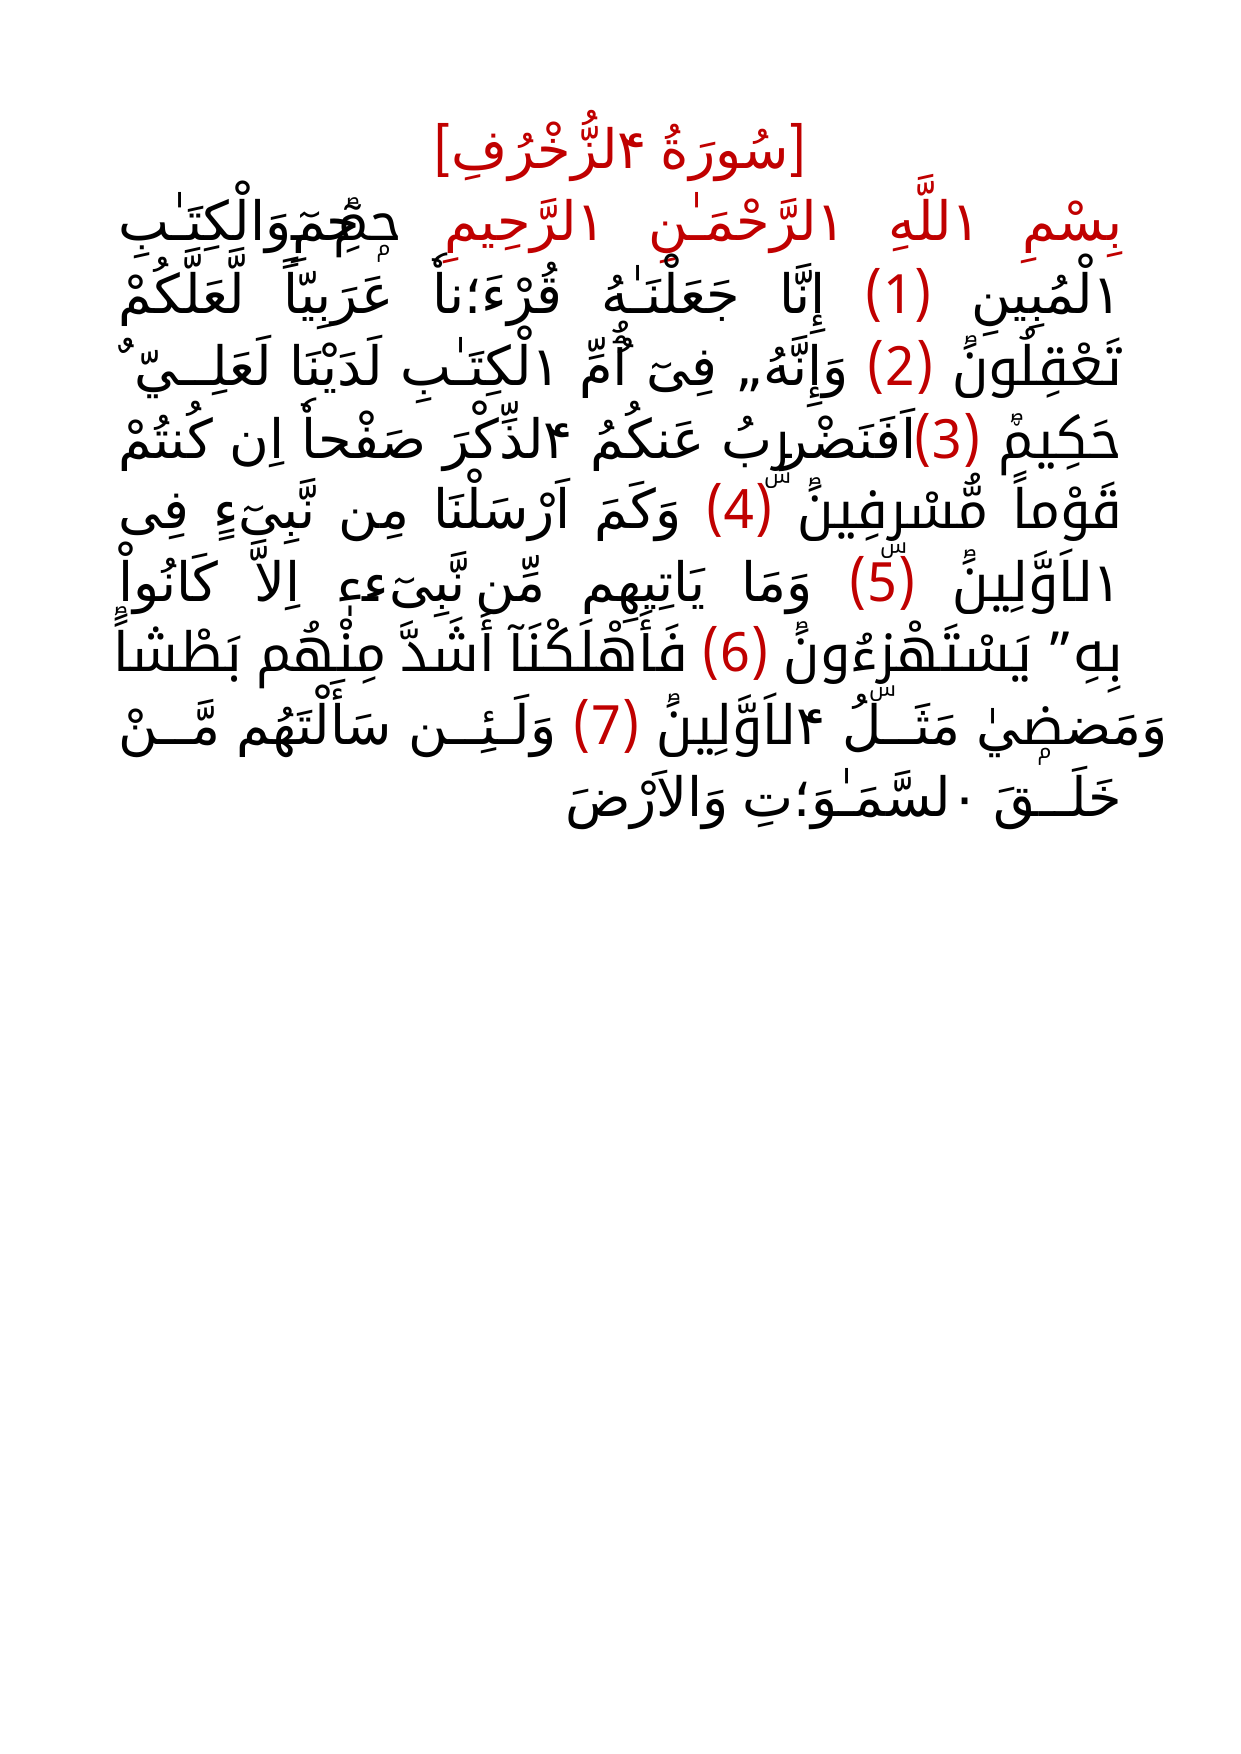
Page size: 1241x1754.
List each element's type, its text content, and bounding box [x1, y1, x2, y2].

subtitle [سُورَةُ ۴لزُّخْرُفِ] [118, 118, 1122, 191]
text بِسْمِ ۱للَّهِ ۱لرَّحْمَـٰنِ ۱لرَّحِيمِ حۭمِٓؐ وَالْكِتَـٰبِ ۱لْمُبِينِ (1) إِنَّا جَعَلْنَـٰهُ قُرْءَ؛ناٗ عَرَبِيّاً لَّعَلَّكُمْ تَعْقِلُونَؐ (2) وَإِنَّهُ„ فِىٓ ٱُمِّ ۱لْكِتَـٰبِ لَدَيْنَا لَعَلِــيّﹲ حَكِيم٘ؐ (3) اَفَنَضْرۣبُ عَنكُمُ ۴لذِّكْرَ صَفْحاٗ اِن كُنتُمْ قَوْماً مُّسْرۣفِينَؐ (4) وَكَمَ اَرْسَلْنَا مِن نَّبِىٓءٍ فِى ۱لاَوَّلِينَؐ (5) وَمَا يَاتِيهِم مِّن نَّبِىٓءٖ اِلاَّ كَانُواْ بِهِ” يَسْتَهْزۣءُونَؐ (6) فَأَهْلَكْنَآ أَشَدَّ مِنْهُم بَطْشاًؐ وَمَضۭيٰ مَثَــلُ ۴لاَوَّلِينَؐ (7) وَلَـئِــن سَأَلْتَهُم مَّــنْ خَلَــقَ ۰لسَّمَـٰوَ؛تِ وَالاَرْضَ [118, 191, 1122, 838]
